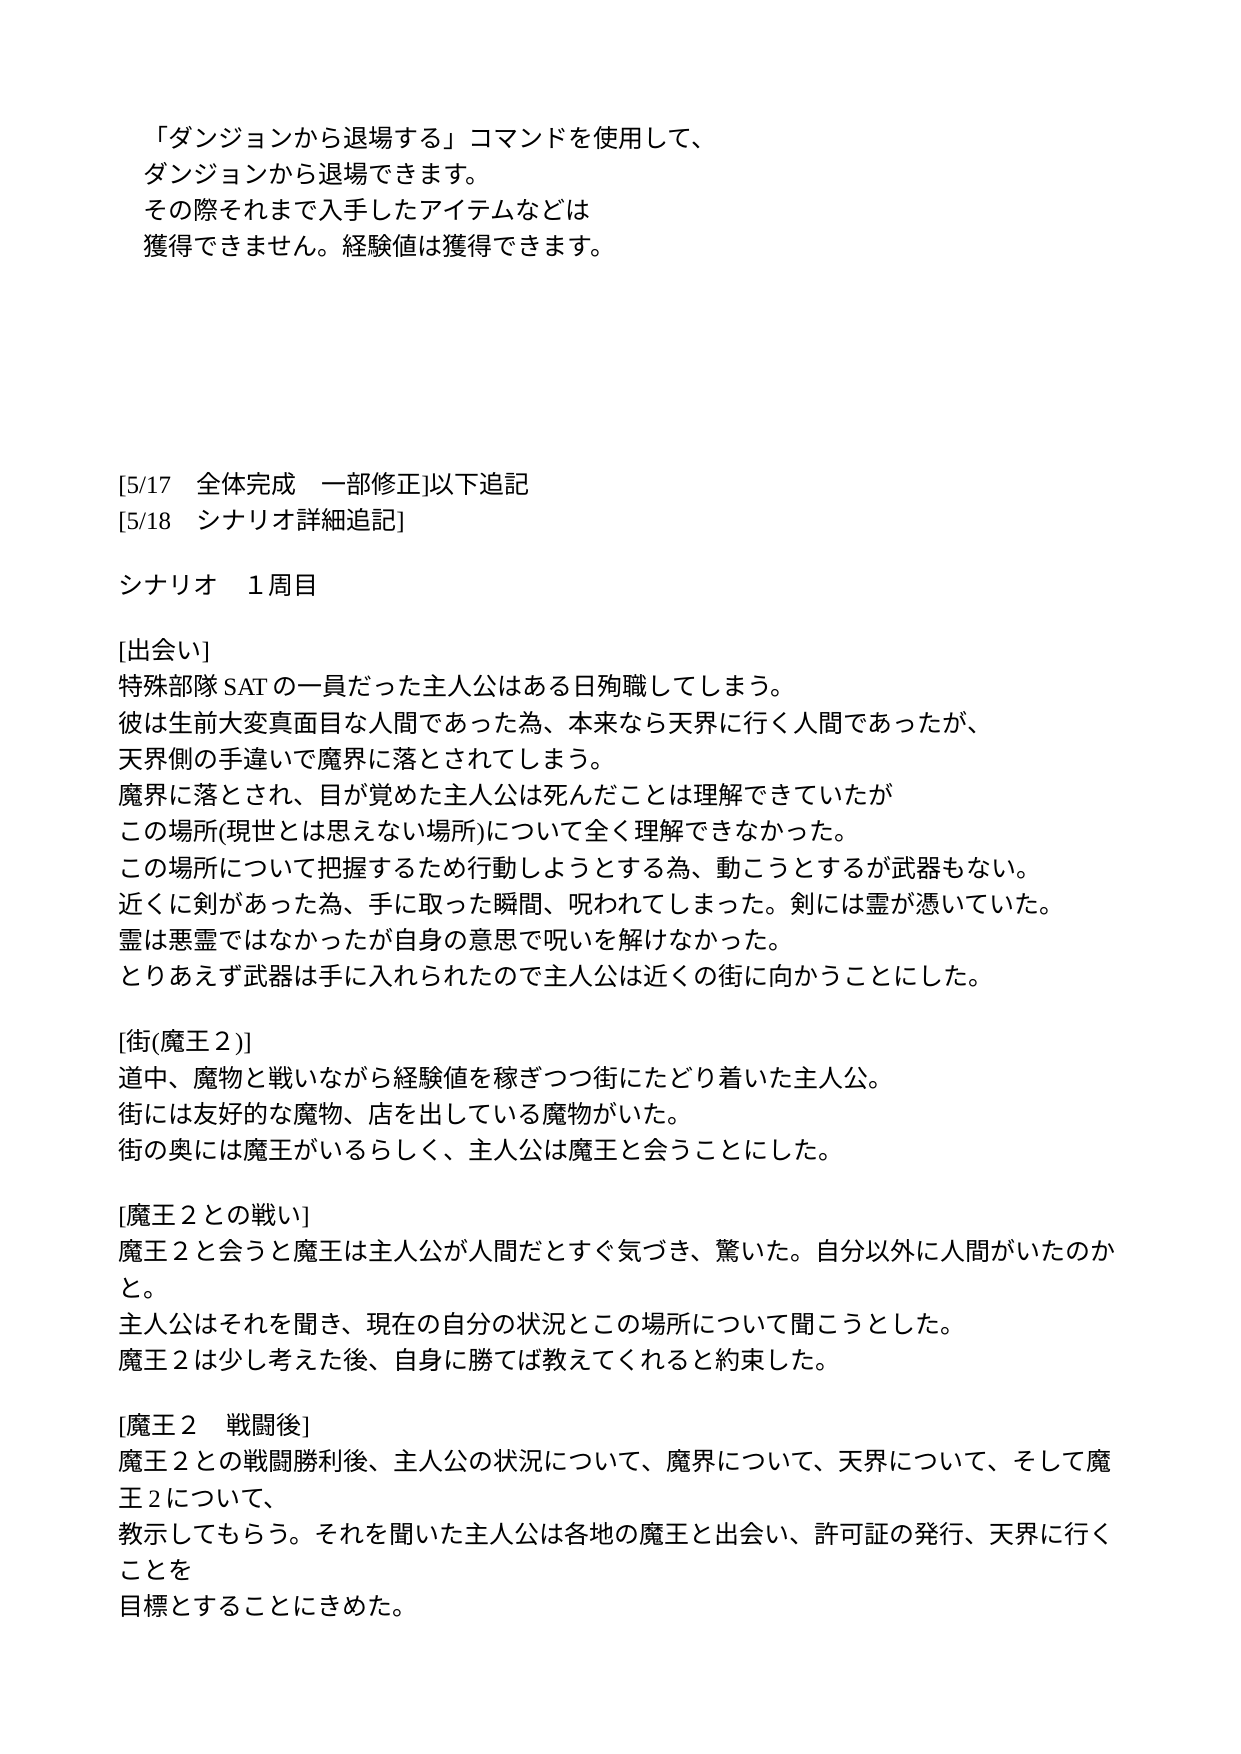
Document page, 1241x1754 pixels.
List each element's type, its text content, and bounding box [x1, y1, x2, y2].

text とりあえず武器は手に入れられたので主人公は近くの街に向かうことにした。 [118, 957, 1122, 993]
text 彼は生前大変真面目な人間であった為、本来なら天界に行く人間であったが、 [118, 703, 1122, 739]
text 魔王２と会うと魔王は主人公が人間だとすぐ気づき、驚いた。自分以外に人間がいたのかと。 [118, 1232, 1122, 1304]
text [出会い] [118, 631, 1122, 667]
text [街(魔王２)] [118, 1022, 1122, 1058]
text 特殊部隊SATの一員だった主人公はある日殉職してしまう。 [118, 667, 1122, 703]
text 魔王２は少し考えた後、自身に勝てば教えてくれると約束した。 [118, 1341, 1122, 1377]
text 獲得できません。経験値は獲得できます。 [118, 227, 1122, 263]
text 霊は悪霊ではなかったが自身の意思で呪いを解けなかった。 [118, 921, 1122, 957]
text 天界側の手違いで魔界に落とされてしまう。 [118, 739, 1122, 776]
text [魔王２ 戦闘後] [118, 1406, 1122, 1442]
text [魔王２との戦い] [118, 1196, 1122, 1232]
text 「ダンジョンから退場する」コマンドを使用して、 [118, 118, 1122, 154]
text 近くに剣があった為、手に取った瞬間、呪われてしまった。剣には霊が憑いていた。 [118, 884, 1122, 921]
text 街には友好的な魔物、店を出している魔物がいた。 [118, 1094, 1122, 1131]
text この場所(現世とは思えない場所)について全く理解できなかった。 [118, 812, 1122, 848]
text 教示してもらう。それを聞いた主人公は各地の魔王と出会い、許可証の発行、天界に行くことを [118, 1514, 1122, 1587]
text 魔界に落とされ、目が覚めた主人公は死んだことは理解できていたが [118, 776, 1122, 812]
text シナリオ １周目 [118, 566, 1122, 602]
text [5/17 全体完成 一部修正]以下追記 [118, 464, 1122, 501]
text 道中、魔物と戦いながら経験値を稼ぎつつ街にたどり着いた主人公。 [118, 1058, 1122, 1094]
text 目標とすることにきめた。 [118, 1587, 1122, 1623]
text 街の奥には魔王がいるらしく、主人公は魔王と会うことにした。 [118, 1131, 1122, 1167]
text 主人公はそれを聞き、現在の自分の状況とこの場所について聞こうとした。 [118, 1304, 1122, 1341]
text この場所について把握するため行動しようとする為、動こうとするが武器もない。 [118, 848, 1122, 884]
text ダンジョンから退場できます。 [118, 154, 1122, 191]
text 魔王２との戦闘勝利後、主人公の状況について、魔界について、天界について、そして魔王2について、 [118, 1442, 1122, 1514]
text その際それまで入手したアイテムなどは [118, 191, 1122, 227]
text [5/18 シナリオ詳細追記] [118, 501, 1122, 537]
